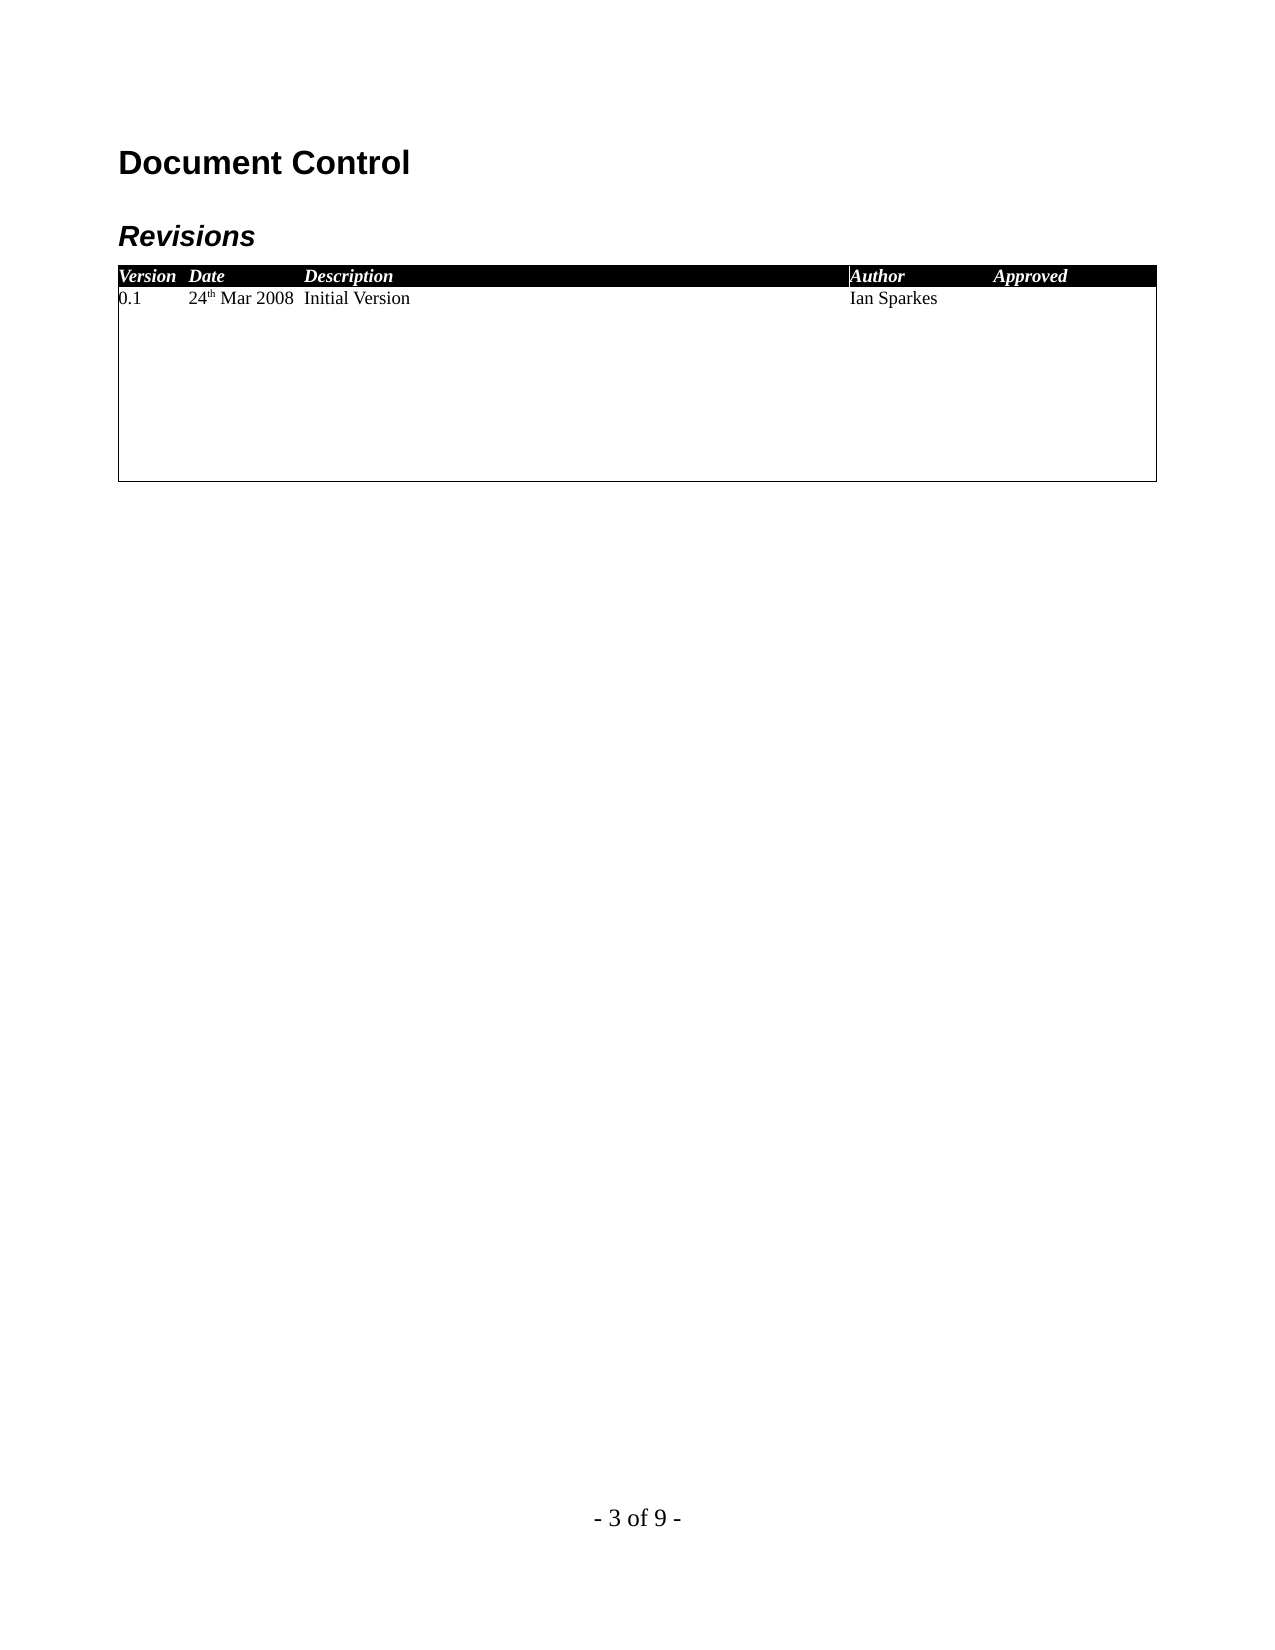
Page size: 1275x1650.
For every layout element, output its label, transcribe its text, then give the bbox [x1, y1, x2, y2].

table_cell [993, 373, 1156, 395]
table_cell [119, 438, 188, 459]
table_cell [188, 438, 304, 459]
table_cell [304, 373, 849, 395]
table_cell [304, 460, 849, 481]
table_header Approved [993, 266, 1156, 287]
table_cell [850, 330, 993, 352]
table_cell Initial Version [304, 287, 849, 308]
table_cell [304, 352, 849, 373]
table_cell 0.1 [119, 287, 188, 308]
table_cell [993, 395, 1156, 416]
table_cell [188, 416, 304, 438]
table_cell [119, 416, 188, 438]
table_cell [119, 460, 188, 481]
table_cell [850, 416, 993, 438]
table_cell 24th Mar 2008 [188, 287, 304, 308]
table_cell [850, 352, 993, 373]
table_cell [119, 330, 188, 352]
table_cell [188, 352, 304, 373]
table_cell [993, 309, 1156, 330]
table_cell [188, 373, 304, 395]
table_header Description [304, 266, 849, 287]
table_cell [993, 438, 1156, 459]
table_cell [188, 330, 304, 352]
table_cell [119, 395, 188, 416]
table_cell [850, 395, 993, 416]
table_cell [304, 330, 849, 352]
table_cell [304, 395, 849, 416]
table_cell [993, 460, 1156, 481]
table_header Version [118, 266, 188, 287]
subtitle Document Control [118, 143, 1157, 182]
table_cell [850, 373, 993, 395]
table_cell [304, 309, 849, 330]
table_cell [119, 309, 188, 330]
table_cell [188, 395, 304, 416]
table_cell [993, 287, 1156, 308]
table_cell [850, 438, 993, 459]
table_cell [304, 438, 849, 459]
table_cell [993, 416, 1156, 438]
subtitle Revisions [118, 219, 1157, 253]
table_cell [850, 309, 993, 330]
table_cell [188, 309, 304, 330]
table_header Date [188, 266, 304, 287]
table_header Author [850, 266, 993, 287]
table_cell [850, 460, 993, 481]
table_cell [993, 352, 1156, 373]
table_cell Ian Sparkes [850, 287, 993, 308]
table_cell [188, 460, 304, 481]
table_cell [993, 330, 1156, 352]
table_cell [304, 416, 849, 438]
table_cell [119, 373, 188, 395]
table_cell [119, 352, 188, 373]
